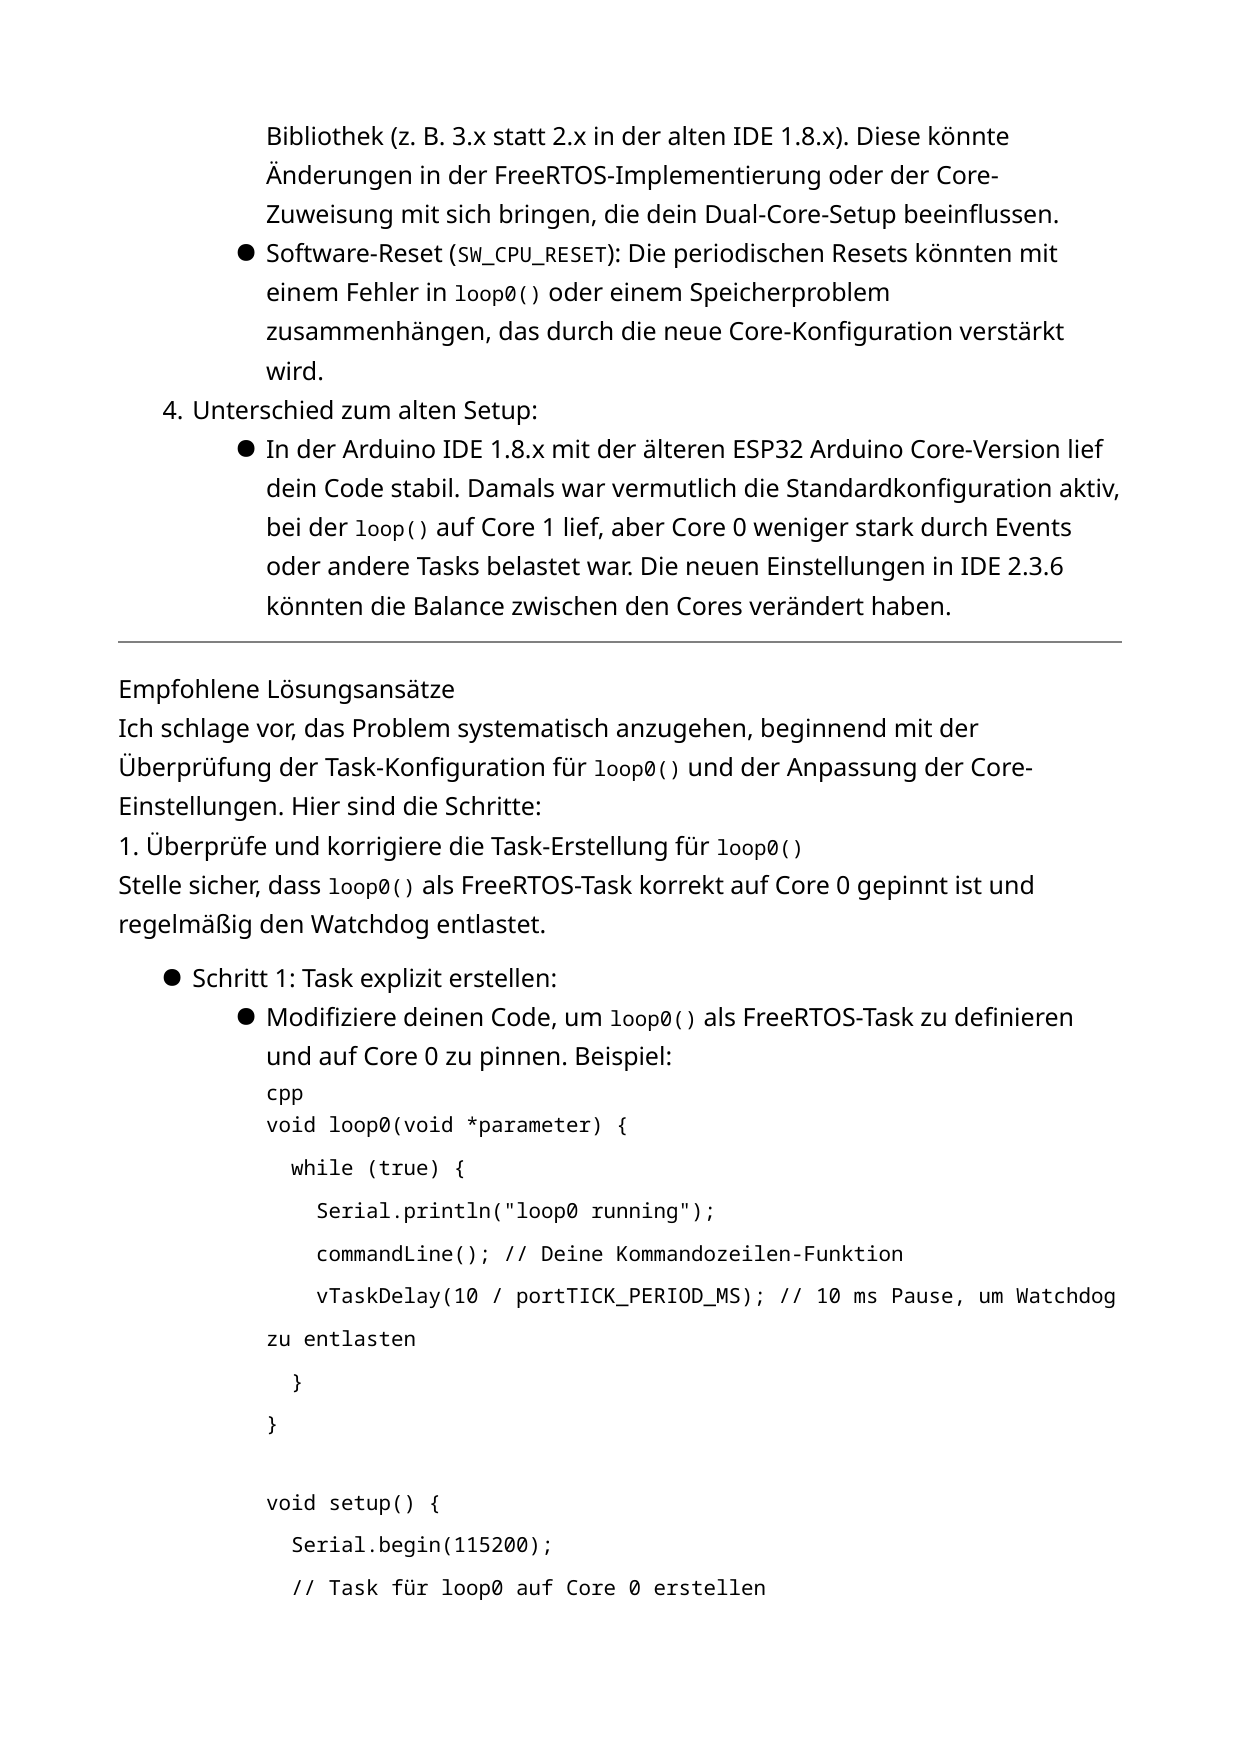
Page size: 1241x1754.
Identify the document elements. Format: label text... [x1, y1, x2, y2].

list Bibliothek (z. B. 3.x statt 2.x in der alten IDE 1.8.x). Diese könnte Änderungen in der FreeRTOS-Implementierung oder der Core-Zuweisung mit sich bringen, die dein Dual-Core-Setup beeinflussen. [236, 118, 1122, 231]
text Ich schlage vor, das Problem systematisch anzugehen, beginnend mit der Überprüfung der Task-Konfiguration für loop0() und der Anpassung der Core-Einstellungen. Hier sind die Schritte: [118, 711, 1122, 823]
list void setup() { [236, 1488, 1122, 1516]
list void loop0(void *parameter) { [236, 1110, 1122, 1139]
list // Task für loop0 auf Core 0 erstellen [236, 1573, 1122, 1602]
list } [236, 1409, 1122, 1438]
list cpp [236, 1078, 1122, 1106]
list } [236, 1367, 1122, 1395]
list Modifiziere deinen Code, um loop0() als FreeRTOS-Task zu definieren und auf Core 0 zu pinnen. Beispiel: [236, 999, 1122, 1073]
text 1. Überprüfe und korrigiere die Task-Erstellung für loop0() [118, 828, 1122, 862]
list Serial.println("loop0 running"); [236, 1196, 1122, 1224]
list Software-Reset (SW_CPU_RESET): Die periodischen Resets könnten mit einem Fehler in loop0() oder einem Speicherproblem zusammenhängen, das durch die neue Core-Konfiguration verstärkt wird. [236, 236, 1122, 387]
list Unterschied zum alten Setup: [162, 392, 1122, 426]
list while (true) { [236, 1153, 1122, 1182]
list vTaskDelay(10 / portTICK_PERIOD_MS); // 10 ms Pause, um Watchdog zu entlasten [236, 1281, 1122, 1353]
list In der Arduino IDE 1.8.x mit der älteren ESP32 Arduino Core-Version lief dein Code stabil. Damals war vermutlich die Standardkonfiguration aktiv, bei der loop() auf Core 1 lief, aber Core 0 weniger stark durch Events oder andere Tasks belastet war. Die neuen Einstellungen in IDE 2.3.6 könnten die Balance zwischen den Cores verändert haben. [236, 431, 1122, 622]
text Empfohlene Lösungsansätze [118, 672, 1122, 706]
list commandLine(); // Deine Kommandozeilen-Funktion [236, 1239, 1122, 1267]
list Schritt 1: Task explizit erstellen: [162, 960, 1122, 994]
text Stelle sicher, dass loop0() als FreeRTOS-Task korrekt auf Core 0 gepinnt ist und regelmäßig den Watchdog entlastet. [118, 867, 1122, 941]
list Serial.begin(115200); [236, 1530, 1122, 1559]
